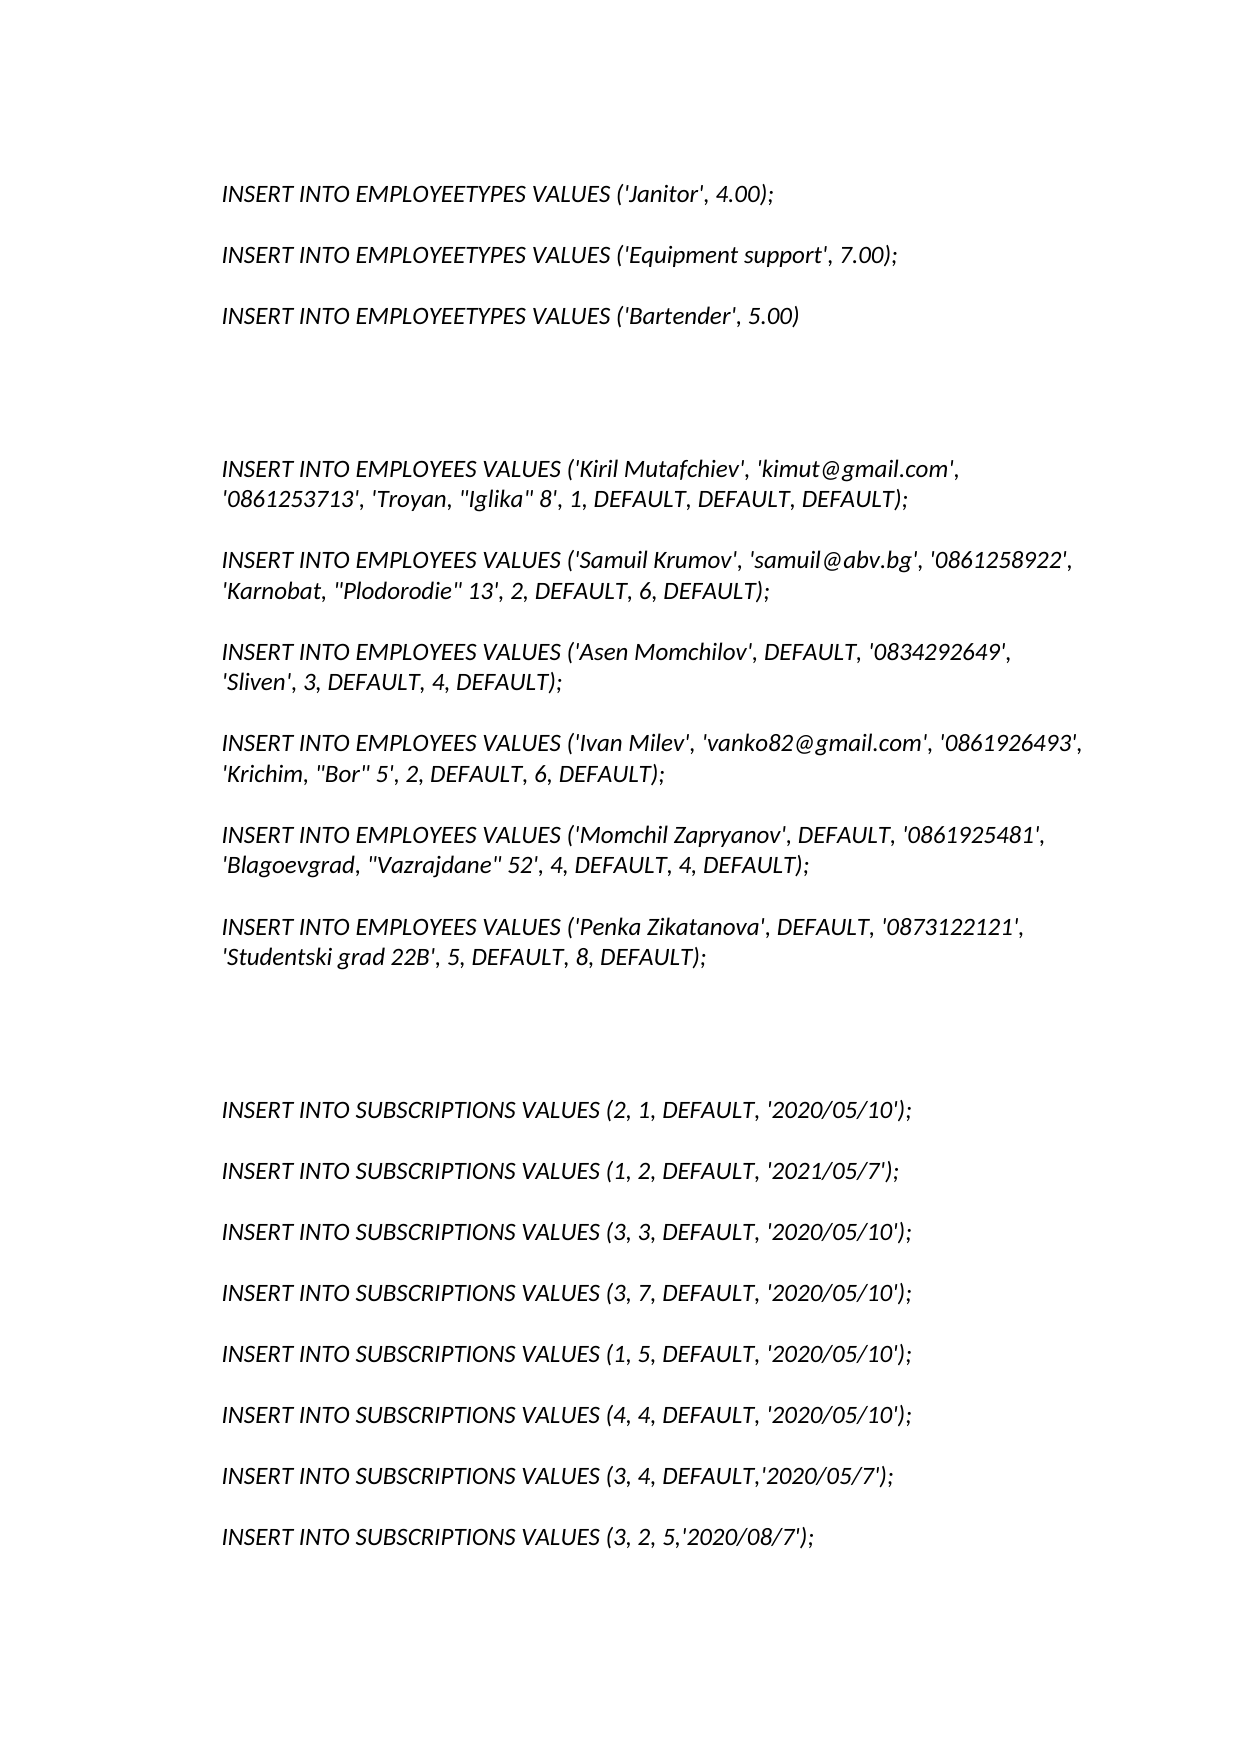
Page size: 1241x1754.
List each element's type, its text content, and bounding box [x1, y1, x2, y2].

list INSERT INTO EMPLOYEETYPES VALUES ('Janitor', 4.00); [221, 178, 1093, 209]
list INSERT INTO EMPLOYEETYPES VALUES ('Equipment support', 7.00); [221, 239, 1093, 270]
list INSERT INTO EMPLOYEES VALUES ('Momchil Zapryanov', DEFAULT, '0861925481', 'Blagoevgrad, "Vazrajdane" 52', 4, DEFAULT, 4, DEFAULT); [221, 819, 1093, 880]
list INSERT INTO SUBSCRIPTIONS VALUES (3, 4, DEFAULT,'2020/05/7'); [221, 1460, 1093, 1491]
list INSERT INTO EMPLOYEES VALUES ('Ivan Milev', 'vanko82@gmail.com', '0861926493', 'Krichim, "Bor" 5', 2, DEFAULT, 6, DEFAULT); [221, 727, 1093, 788]
list INSERT INTO EMPLOYEES VALUES ('Penka Zikatanova', DEFAULT, '0873122121', 'Studentski grad 22B', 5, DEFAULT, 8, DEFAULT); [221, 911, 1093, 972]
list INSERT INTO SUBSCRIPTIONS VALUES (4, 4, DEFAULT, '2020/05/10'); [221, 1399, 1093, 1429]
list INSERT INTO EMPLOYEES VALUES ('Kiril Mutafchiev', 'kimut@gmail.com', '0861253713', 'Troyan, "Iglika" 8', 1, DEFAULT, DEFAULT, DEFAULT); [221, 453, 1093, 514]
list INSERT INTO SUBSCRIPTIONS VALUES (1, 5, DEFAULT, '2020/05/10'); [221, 1338, 1093, 1368]
list INSERT INTO SUBSCRIPTIONS VALUES (3, 3, DEFAULT, '2020/05/10'); [221, 1216, 1093, 1246]
list INSERT INTO EMPLOYEES VALUES ('Samuil Krumov', 'samuil@abv.bg', '0861258922', 'Karnobat, "Plodorodie" 13', 2, DEFAULT, 6, DEFAULT); [221, 544, 1093, 605]
list INSERT INTO SUBSCRIPTIONS VALUES (2, 1, DEFAULT, '2020/05/10'); [221, 1094, 1093, 1124]
list INSERT INTO SUBSCRIPTIONS VALUES (1, 2, DEFAULT, '2021/05/7'); [221, 1155, 1093, 1185]
list INSERT INTO EMPLOYEES VALUES ('Asen Momchilov', DEFAULT, '0834292649', 'Sliven', 3, DEFAULT, 4, DEFAULT); [221, 636, 1093, 697]
list INSERT INTO EMPLOYEETYPES VALUES ('Bartender', 5.00) [221, 300, 1093, 331]
list INSERT INTO SUBSCRIPTIONS VALUES (3, 7, DEFAULT, '2020/05/10'); [221, 1277, 1093, 1307]
list INSERT INTO SUBSCRIPTIONS VALUES (3, 2, 5,'2020/08/7'); [221, 1521, 1093, 1552]
